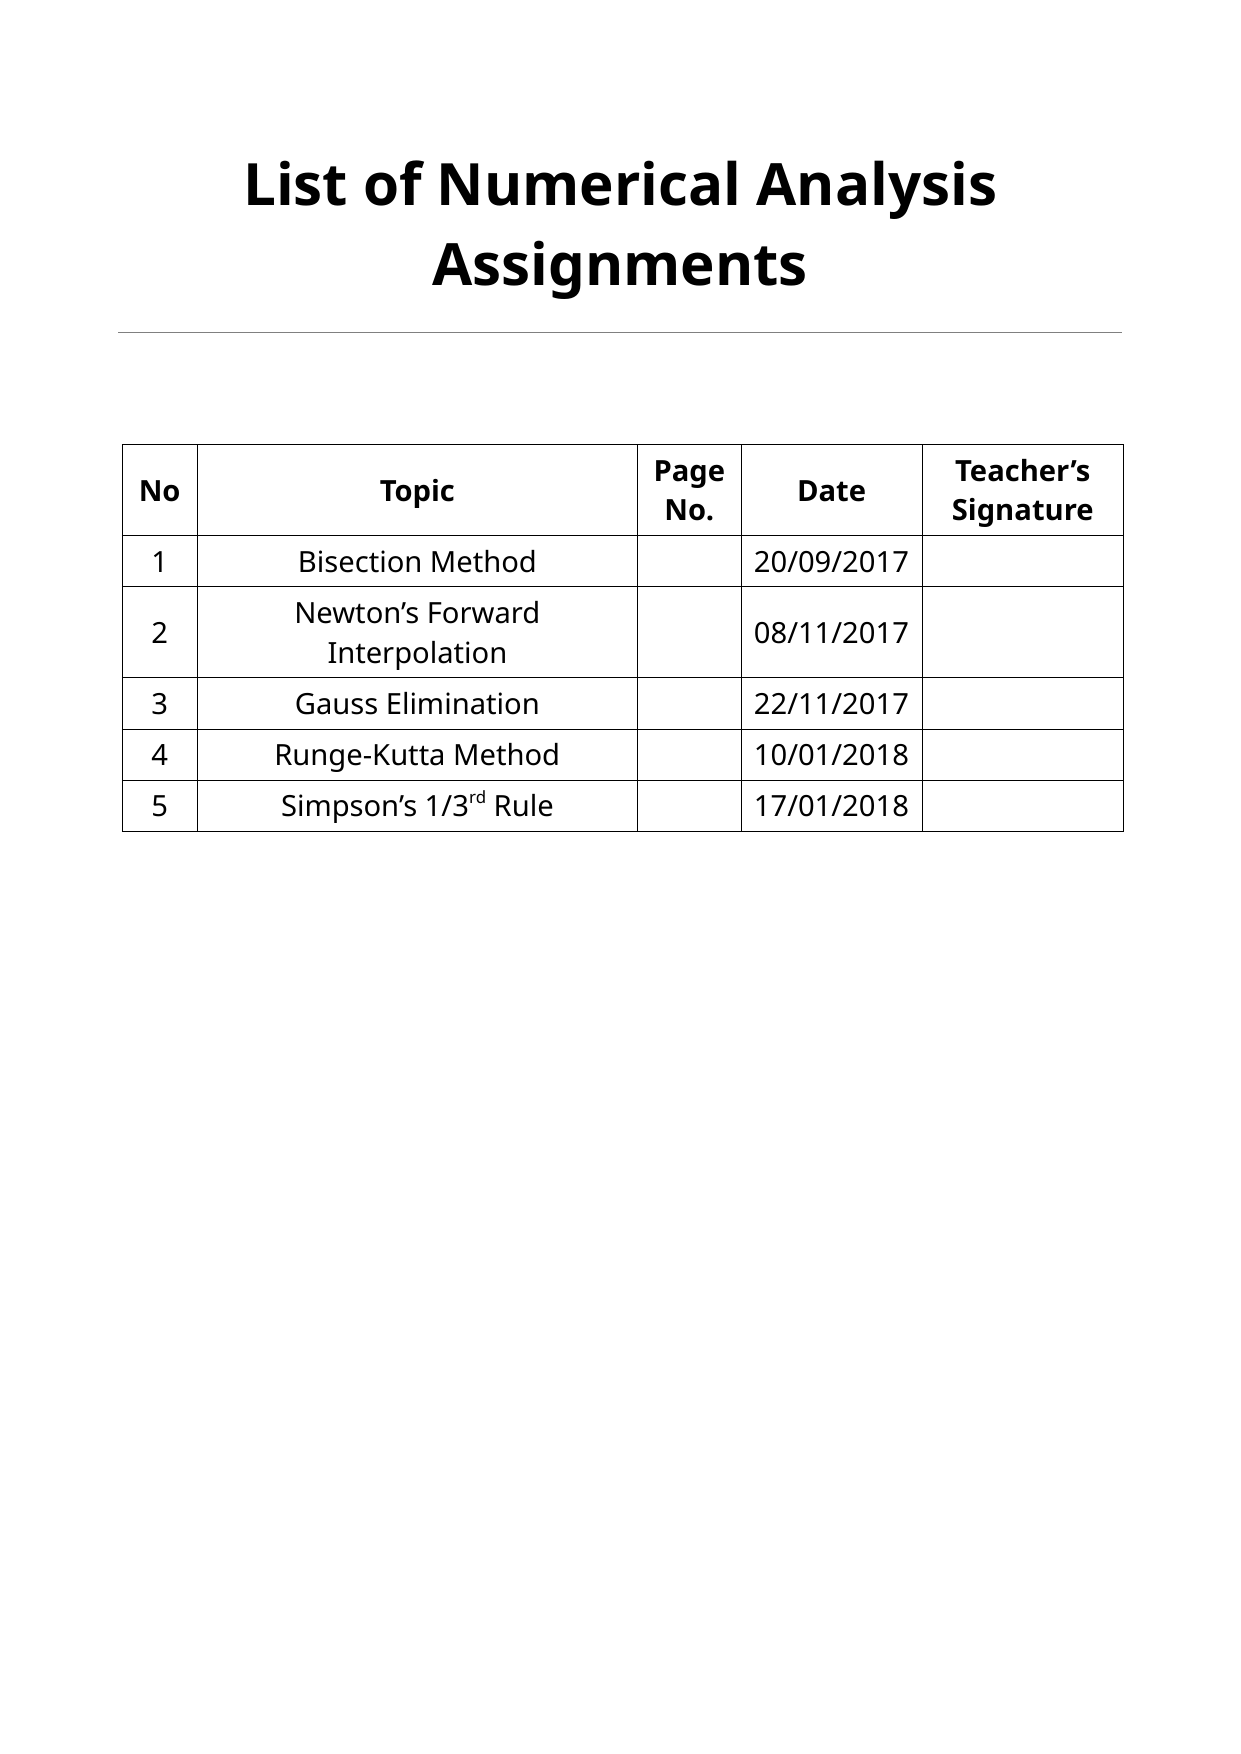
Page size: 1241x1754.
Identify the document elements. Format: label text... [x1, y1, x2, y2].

table_cell Newton’s Forward Interpolation [198, 587, 637, 677]
table_cell 20/09/2017 [742, 536, 922, 586]
table_cell Simpson’s 1/3rd Rule [198, 781, 637, 831]
table_cell [923, 536, 1123, 586]
table_cell Runge-Kutta Method [198, 730, 637, 780]
table_cell [638, 781, 741, 831]
table_cell [923, 678, 1123, 728]
table_cell 5 [123, 781, 197, 831]
table_header Page No. [638, 445, 741, 535]
table_cell Bisection Method [198, 536, 637, 586]
table_cell 08/11/2017 [742, 587, 922, 677]
table_cell [638, 730, 741, 780]
table_cell [638, 678, 741, 728]
table_cell [923, 587, 1123, 677]
table_cell 10/01/2018 [742, 730, 922, 780]
table_cell 2 [123, 587, 197, 677]
table_cell 3 [123, 678, 197, 728]
table_cell 17/01/2018 [742, 781, 922, 831]
table_cell 1 [123, 536, 197, 586]
table_cell [638, 536, 741, 586]
table_header Topic [198, 445, 637, 535]
table_cell [638, 587, 741, 677]
table_cell 4 [123, 730, 197, 780]
table_cell Gauss Elimination [198, 678, 637, 728]
table_cell [923, 781, 1123, 831]
table_header Teacher’s Signature [923, 445, 1123, 535]
table_header No [123, 445, 197, 535]
table_cell 22/11/2017 [742, 678, 922, 728]
subtitle List of Numerical Analysis Assignments [118, 143, 1122, 302]
table_cell [923, 730, 1123, 780]
table_header Date [742, 445, 922, 535]
